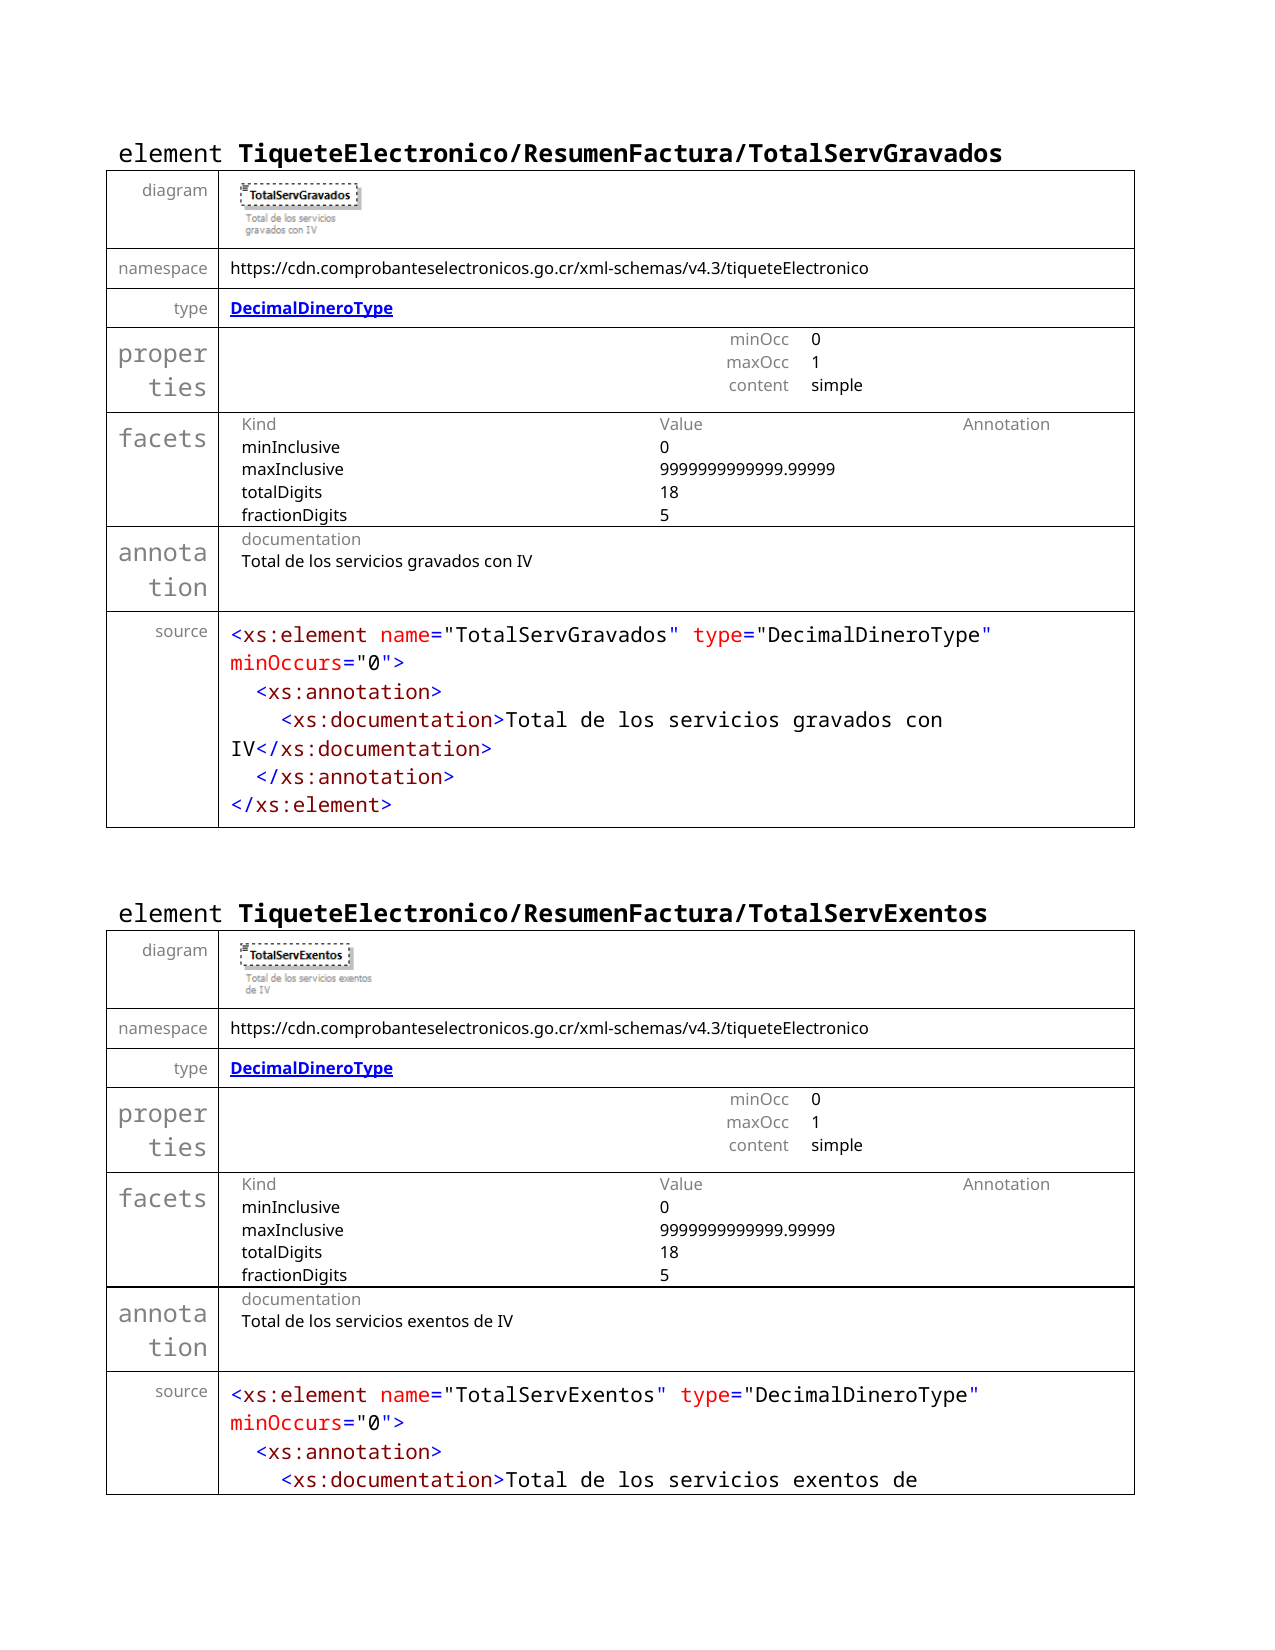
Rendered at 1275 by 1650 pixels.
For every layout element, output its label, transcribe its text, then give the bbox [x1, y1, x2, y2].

table_cell minInclusive [230, 1195, 648, 1218]
table_cell DecimalDineroType [219, 289, 1134, 327]
table_cell [952, 481, 1134, 503]
table_cell 5 [648, 1264, 952, 1286]
table_cell [219, 413, 1134, 526]
table_header Kind [230, 413, 648, 435]
table_cell fractionDigits [230, 1264, 648, 1286]
table_cell <xs:element name="TotalServExentos" type="DecimalDineroType" minOccurs="0"> <xs:annotation> <xs:documentation>Total de los servicios exentos de [219, 1372, 1134, 1494]
table_cell [219, 1173, 1134, 1286]
table_header diagram [107, 931, 218, 1008]
table_header [219, 931, 1134, 1008]
table_cell simple [800, 373, 1134, 396]
picture [230, 938, 382, 1001]
table_cell annotation [107, 527, 218, 611]
table_cell namespace [107, 249, 218, 287]
table_cell maxOcc [230, 1111, 800, 1133]
table_header Value [648, 413, 952, 435]
text element TiqueteElectronico/ResumenFactura/TotalServGravados [118, 136, 1157, 170]
table_header 0 [800, 328, 1134, 351]
table_cell [952, 1195, 1134, 1218]
table_cell 9999999999999.99999 [648, 1218, 952, 1241]
table_cell [952, 458, 1134, 481]
table_cell 1 [800, 351, 1134, 373]
table_cell [219, 527, 1134, 611]
table_header minOcc [230, 328, 800, 351]
table_header documentation [230, 1288, 1134, 1310]
table_cell facets [107, 1173, 218, 1286]
table_cell 0 [648, 1195, 952, 1218]
table_cell facets [107, 413, 218, 526]
table_cell source [107, 1372, 218, 1494]
table_cell namespace [107, 1009, 218, 1047]
table_cell [952, 1241, 1134, 1263]
table_header documentation [230, 527, 1134, 550]
table_header 0 [800, 1088, 1134, 1111]
table_cell totalDigits [230, 481, 648, 503]
table_cell 18 [648, 481, 952, 503]
table_cell properties [107, 328, 218, 412]
table_cell [219, 328, 1134, 412]
table_cell DecimalDineroType [219, 1049, 1134, 1087]
table_cell 1 [800, 1111, 1134, 1133]
table_cell maxOcc [230, 351, 800, 373]
table_cell type [107, 289, 218, 327]
table_cell https://cdn.comprobanteselectronicos.go.cr/xml-schemas/v4.3/tiqueteElectronico [219, 1009, 1134, 1047]
table_cell content [230, 1133, 800, 1156]
table_header Annotation [952, 413, 1134, 435]
table_header Kind [230, 1173, 648, 1195]
table_cell annotation [107, 1288, 218, 1371]
table_cell maxInclusive [230, 1218, 648, 1241]
table_cell [952, 435, 1134, 458]
table_cell Total de los servicios gravados con IV [230, 550, 1134, 573]
table_cell [952, 1218, 1134, 1241]
table_header Value [648, 1173, 952, 1195]
table_cell content [230, 373, 800, 396]
table_header [219, 171, 1134, 248]
text element TiqueteElectronico/ResumenFactura/TotalServExentos [118, 896, 1157, 930]
table_cell 5 [648, 504, 952, 526]
table_cell Total de los servicios exentos de IV [230, 1310, 1134, 1333]
table_cell type [107, 1049, 218, 1087]
table_header diagram [107, 171, 218, 248]
table_header minOcc [230, 1088, 800, 1111]
table_cell source [107, 612, 218, 827]
table_cell 0 [648, 435, 952, 458]
table_cell minInclusive [230, 435, 648, 458]
picture [230, 178, 372, 241]
table_cell <xs:element name="TotalServGravados" type="DecimalDineroType" minOccurs="0"> <xs:annotation> <xs:documentation>Total de los servicios gravados con IV</xs:documentation> </xs:annotation> </xs:element> [219, 612, 1134, 827]
table_cell 18 [648, 1241, 952, 1263]
table_cell [952, 504, 1134, 526]
table_cell simple [800, 1133, 1134, 1156]
table_cell properties [107, 1088, 218, 1172]
table_cell maxInclusive [230, 458, 648, 481]
table_cell [219, 1288, 1134, 1371]
table_cell totalDigits [230, 1241, 648, 1263]
table_cell [952, 1264, 1134, 1286]
table_cell 9999999999999.99999 [648, 458, 952, 481]
table_cell https://cdn.comprobanteselectronicos.go.cr/xml-schemas/v4.3/tiqueteElectronico [219, 249, 1134, 287]
table_header Annotation [952, 1173, 1134, 1195]
table_cell fractionDigits [230, 504, 648, 526]
table_cell [219, 1088, 1134, 1172]
